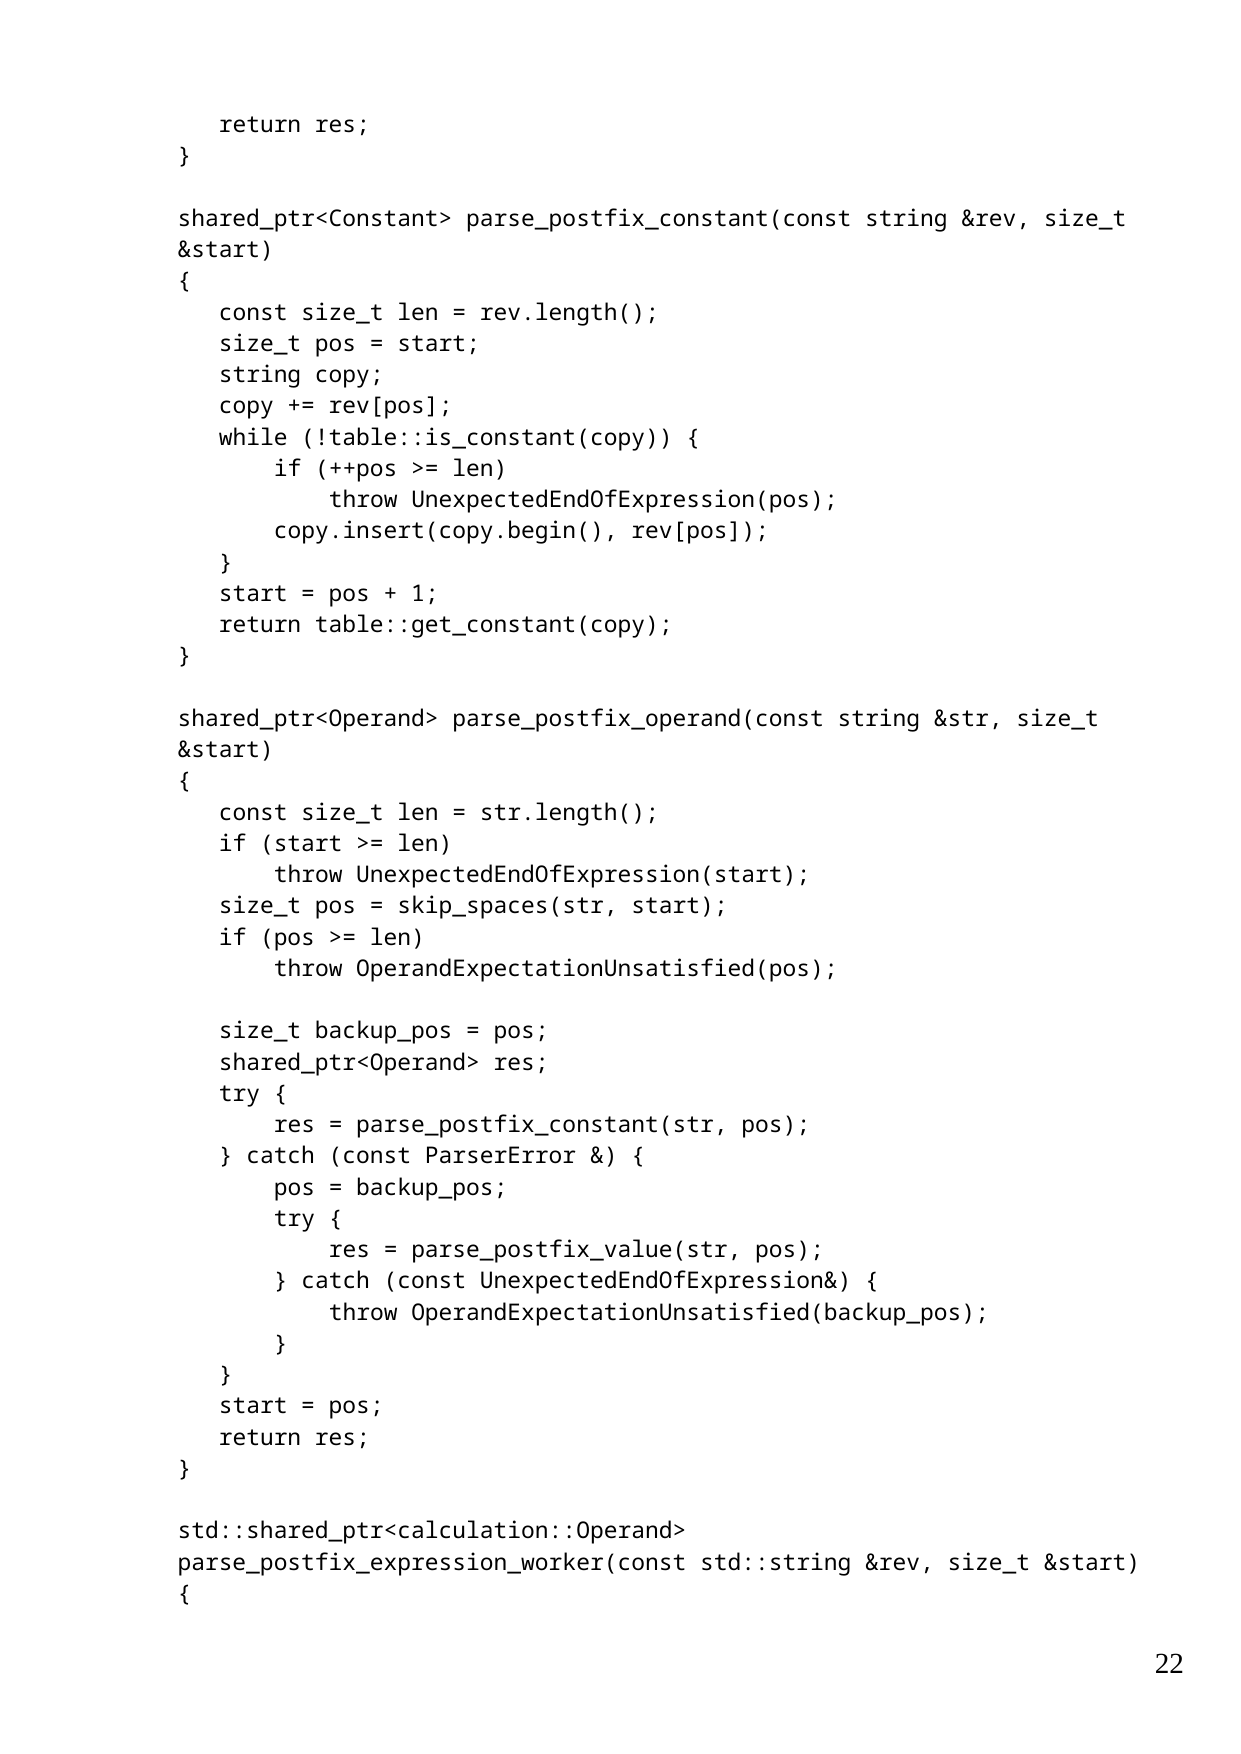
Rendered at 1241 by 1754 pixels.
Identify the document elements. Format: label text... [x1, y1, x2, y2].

text return res; } shared_ptr<Constant> parse_postfix_constant(const string &rev, size_t &start) { const size_t len = rev.length(); size_t pos = start; string copy; copy += rev[pos]; while (!table::is_constant(copy)) { if (++pos >= len) throw UnexpectedEndOfExpression(pos); copy.insert(copy.begin(), rev[pos]); } start = pos + 1; return table::get_constant(copy); } shared_ptr<Operand> parse_postfix_operand(const string &str, size_t &start) { const size_t len = str.length(); if (start >= len) throw UnexpectedEndOfExpression(start); size_t pos = skip_spaces(str, start); if (pos >= len) throw OperandExpectationUnsatisfied(pos); size_t backup_pos = pos; shared_ptr<Operand> res; try { res = parse_postfix_constant(str, pos); } catch (const ParserError &) { pos = backup_pos; try { res = parse_postfix_value(str, pos); } catch (const UnexpectedEndOfExpression&) { throw OperandExpectationUnsatisfied(backup_pos); } } start = pos; return res; } std::shared_ptr<calculation::Operand> parse_postfix_expression_worker(const std::string &rev, size_t &start) { [177, 108, 1183, 1608]
